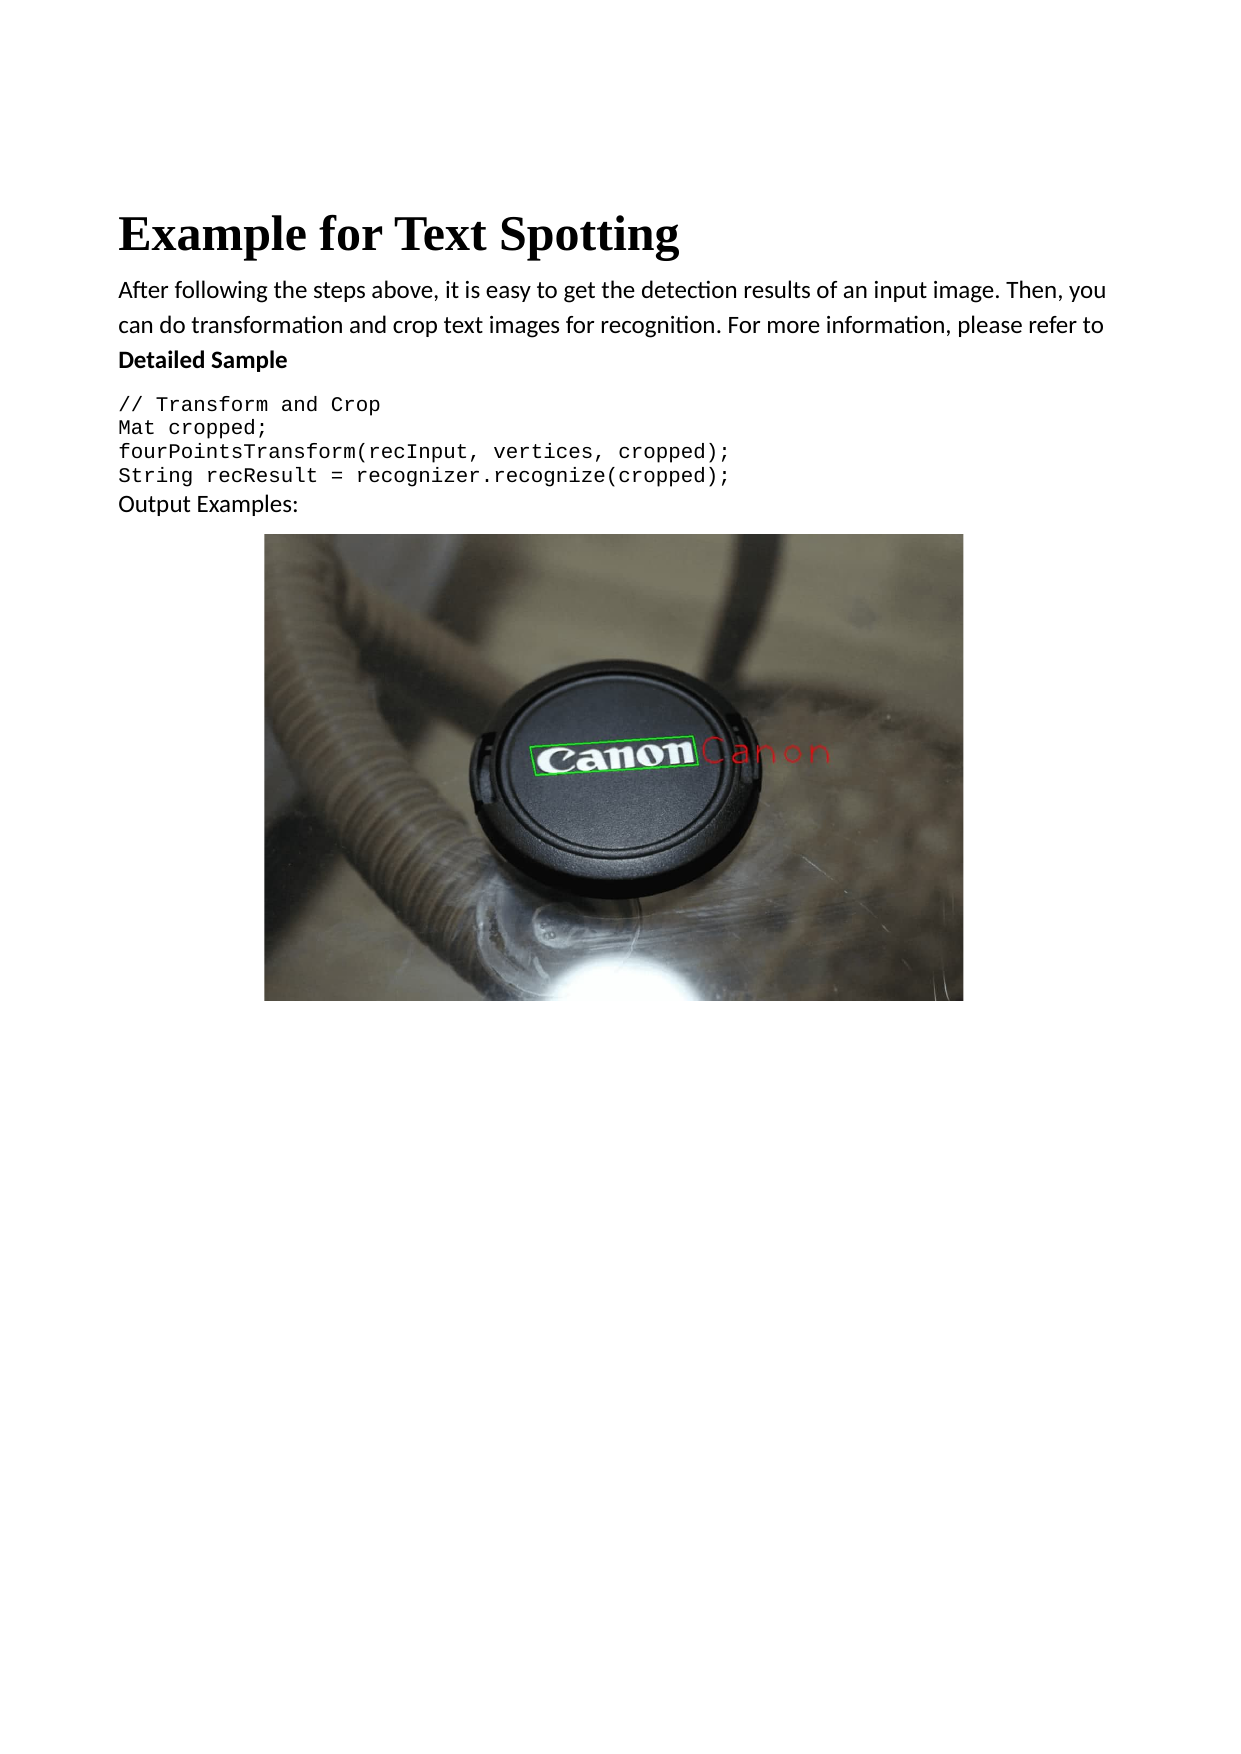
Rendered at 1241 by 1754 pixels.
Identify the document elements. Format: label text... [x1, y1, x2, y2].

text After following the steps above, it is easy to get the detection results of an input image. Then, you can do transformation and crop text images for recognition. For more information, please refer to Detailed Sample [118, 274, 1122, 375]
text String recResult = recognizer.recognize(cropped); [118, 465, 1122, 488]
subtitle Example for Text Spotting [118, 204, 1122, 262]
picture [264, 534, 964, 1001]
text Output Examples: [118, 488, 1122, 519]
text // Transform and Crop [118, 394, 1122, 417]
text fourPointsTransform(recInput, vertices, cropped); [118, 441, 1122, 465]
text Mat cropped; [118, 417, 1122, 441]
